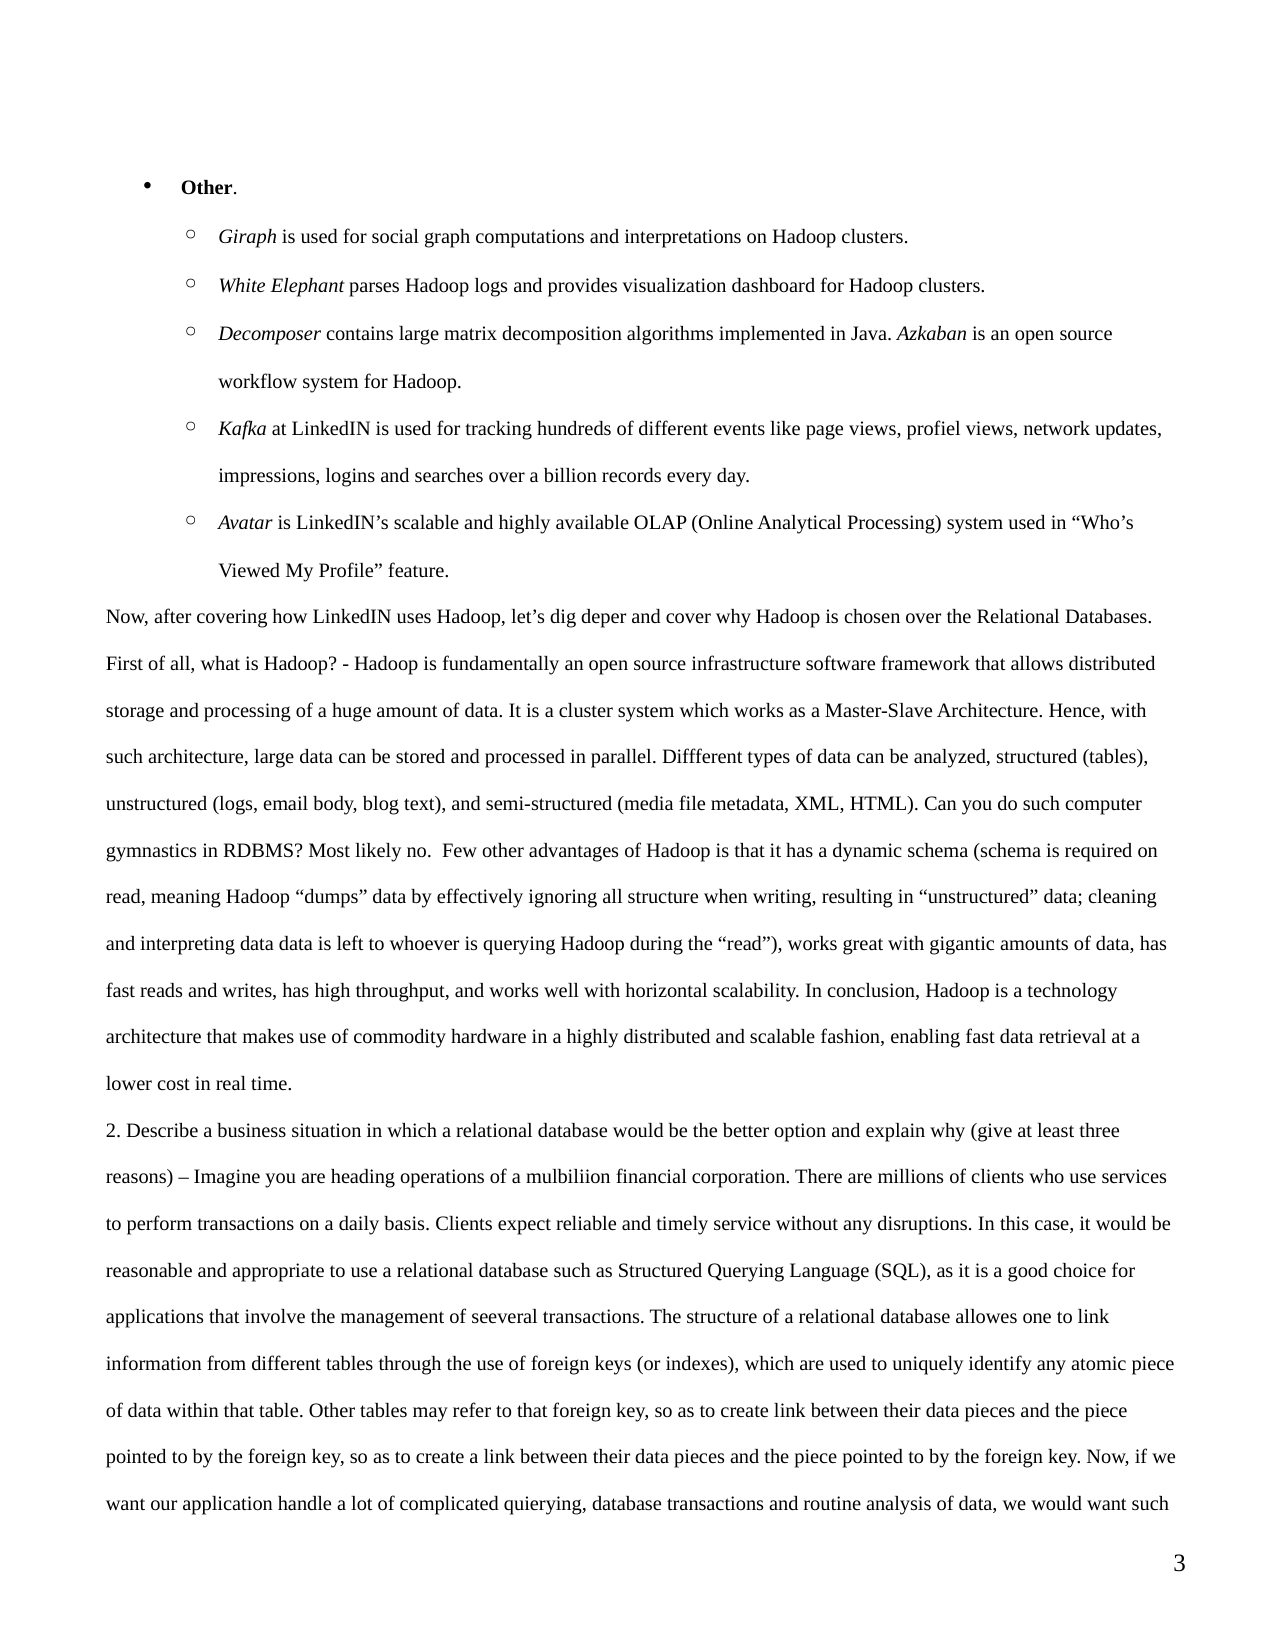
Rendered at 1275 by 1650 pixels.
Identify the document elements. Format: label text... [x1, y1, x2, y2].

text 2. Describe a business situation in which a relational database would be the better option and explain why (give at least three reasons) – Imagine you are heading operations of a mulbiliion financial corporation. There are millions of clients who use services to perform transactions on a daily basis. Clients expect reliable and timely service without any disruptions. In this case, it would be reasonable and appropriate to use a relational database such as Structured Querying Language (SQL), as it is a good choice for applications that involve the management of seeveral transactions. The structure of a relational database allowes one to link information from different tables through the use of foreign keys (or indexes), which are used to uniquely identify any atomic piece of data within that table. Other tables may refer to that foreign key, so as to create link between their data pieces and the piece pointed to by the foreign key, so as to create a link between their data pieces and the piece pointed to by the foreign key. Now, if we want our application handle a lot of complicated quierying, database transactions and routine analysis of data, we would want such [106, 1118, 1186, 1515]
list Kafka at LinkedIN is used for tracking hundreds of different events like page views, profiel views, network updates, impressions, logins and searches over a billion records every day. [181, 416, 1186, 487]
text Now, after covering how LinkedIN uses Hadoop, let’s dig deper and cover why Hadoop is chosen over the Relational Databases. First of all, what is Hadoop? - Hadoop is fundamentally an open source infrastructure software framework that allows distributed storage and processing of a huge amount of data. It is a cluster system which works as a Master-Slave Architecture. Hence, with such architecture, large data can be stored and processed in parallel. Diffferent types of data can be analyzed, structured (tables), unstructured (logs, email body, blog text), and semi-structured (media file metadata, XML, HTML). Can you do such computer gymnastics in RDBMS? Most likely no. Few other advantages of Hadoop is that it has a dynamic schema (schema is required on read, meaning Hadoop “dumps” data by effectively ignoring all structure when writing, resulting in “unstructured” data; cleaning and interpreting data data is left to whoever is querying Hadoop during the “read”), works great with gigantic amounts of data, has fast reads and writes, has high throughput, and works well with horizontal scalability. In conclusion, Hadoop is a technology architecture that makes use of commodity hardware in a highly distributed and scalable fashion, enabling fast data retrieval at a lower cost in real time. [106, 605, 1186, 1095]
list Other. [143, 176, 1186, 200]
list Giraph is used for social graph computations and interpretations on Hadoop clusters. [181, 224, 1186, 249]
list Avatar is LinkedIN’s scalable and highly available OLAP (Online Analytical Processing) system used in “Who’s Viewed My Profile” feature. [181, 511, 1186, 582]
list White Elephant parses Hadoop logs and provides visualization dashboard for Hadoop clusters. [181, 273, 1186, 297]
list Decomposer contains large matrix decomposition algorithms implemented in Java. Azkaban is an open source workflow system for Hadoop. [181, 322, 1186, 393]
